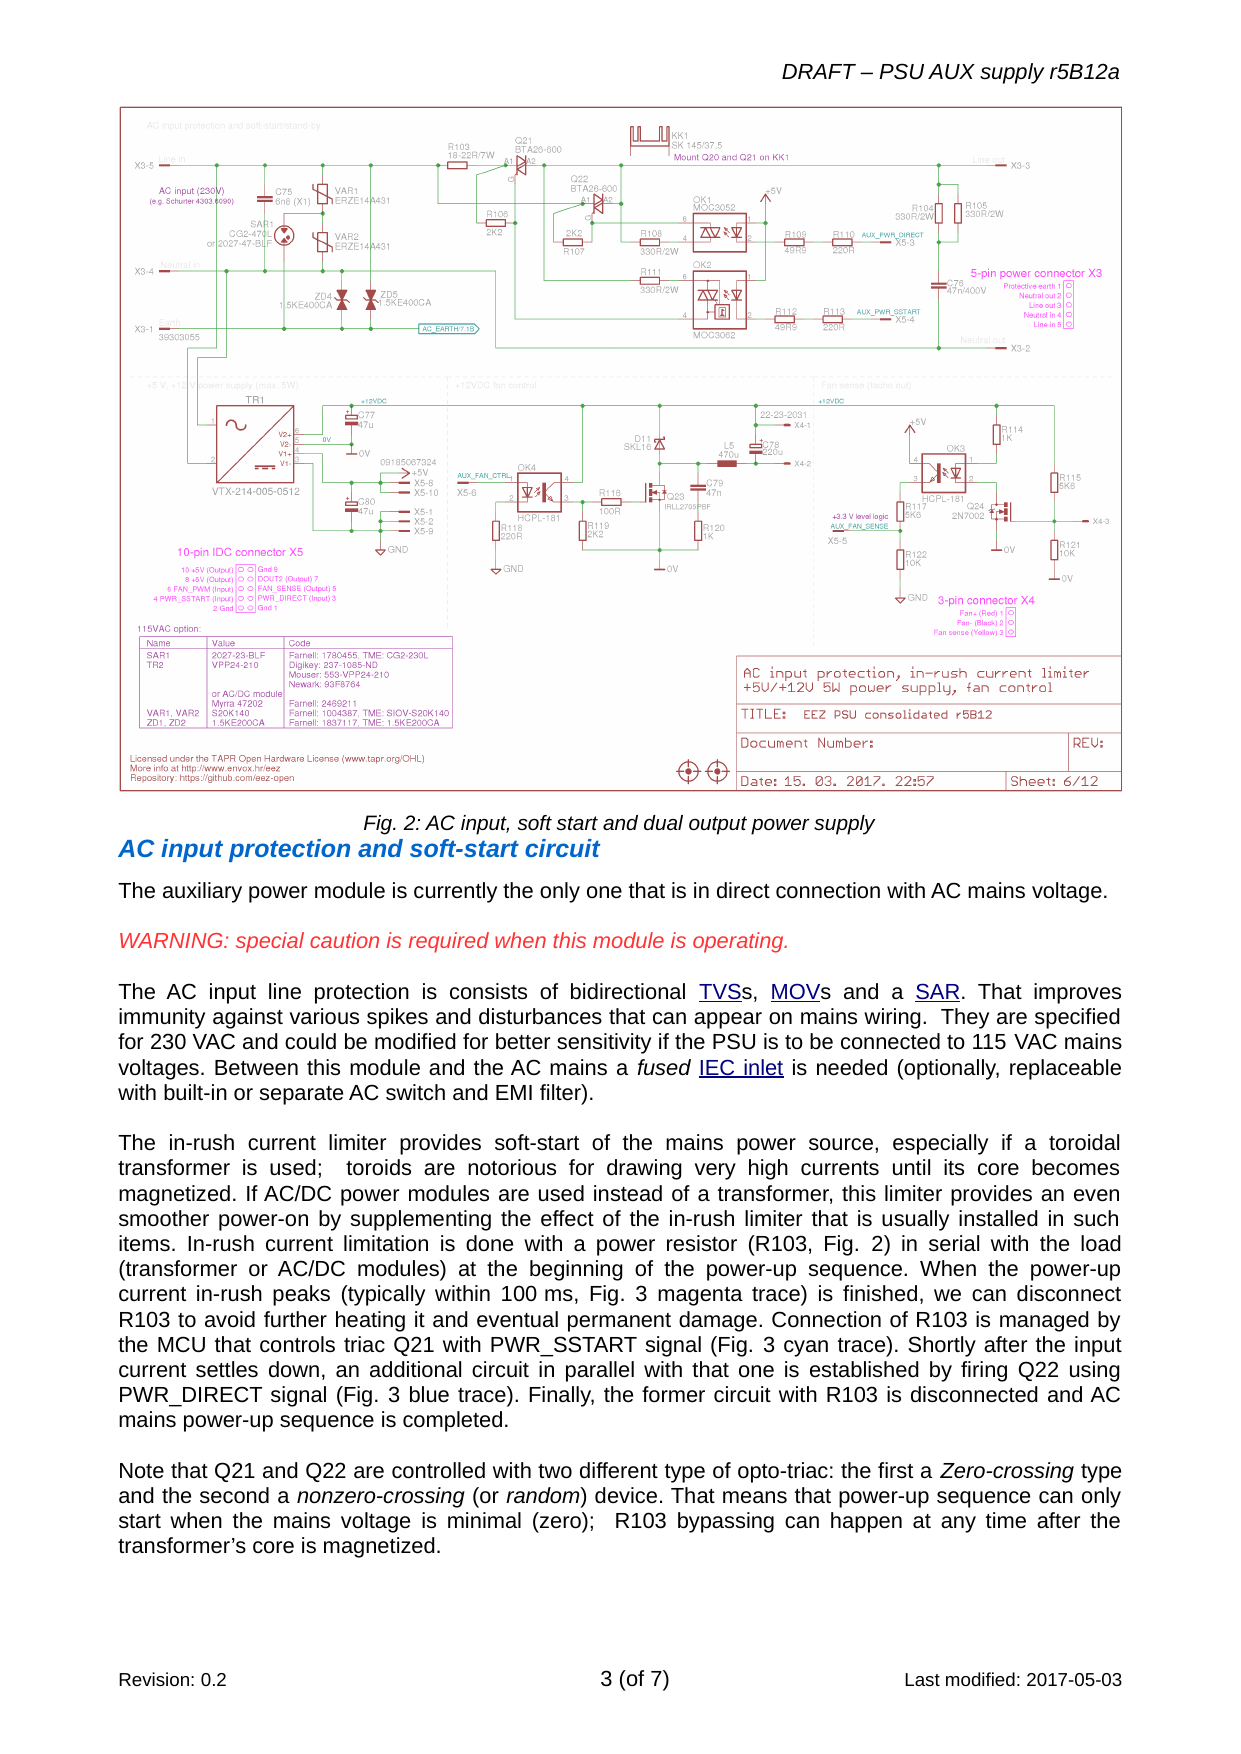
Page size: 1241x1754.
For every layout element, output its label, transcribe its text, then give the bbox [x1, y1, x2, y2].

text The in-rush current limiter provides soft-start of the mains power source, especially if a toroidal transformer is used; toroids are notorious for drawing very high currents until its core becomes magnetized. If AC/DC power modules are used instead of a transformer, this limiter provides an even smoother power-on by supplementing the effect of the in-rush limiter that is usually installed in such items. In-rush current limitation is done with a power resistor (R103, Fig. 2) in serial with the load (transformer or AC/DC modules) at the beginning of the power-up sequence. When the power-up current in-rush peaks (typically within 100 ms, Fig. 3 magenta trace) is finished, we can disconnect R103 to avoid further heating it and eventual permanent damage. Connection of R103 is managed by the MCU that controls triac Q21 with PWR_SSTART signal (Fig. 3 cyan trace). Shortly after the input current settles down, an additional circuit in parallel with that one is established by firing Q22 using PWR_DIRECT signal (Fig. 3 blue trace). Finally, the former circuit with R103 is disconnected and AC mains power-up sequence is completed. [118, 1130, 1122, 1433]
text The AC input line protection is consists of bidirectional TVSs, MOVs and a SAR. That improves immunity against various spikes and disturbances that can appear on mains wiring. They are specified for 230 VAC and could be modified for better sensitivity if the PSU is to be connected to 115 VAC mains voltages. Between this module and the AC mains a fused IEC inlet is needed (optionally, replaceable with built-in or separate AC switch and EMI filter). [118, 979, 1122, 1105]
text Note that Q21 and Q22 are controlled with two different type of opto-triac: the first a Zero-crossing type and the second a nonzero-crossing (or random) device. That means that power-up sequence can only start when the mains voltage is minimal (zero); R103 bypassing can happen at any time after the transformer’s core is magnetized. [118, 1458, 1122, 1559]
text WARNING: special caution is required when this module is operating. [118, 928, 1122, 954]
picture [118, 106, 1123, 793]
text The auxiliary power module is currently the only one that is in direct connection with AC mains voltage. [118, 878, 1122, 903]
list Fig. 2: AC input, soft start and dual output power supply [118, 793, 1122, 834]
subtitle AC input protection and soft-start circuit [118, 834, 1122, 863]
